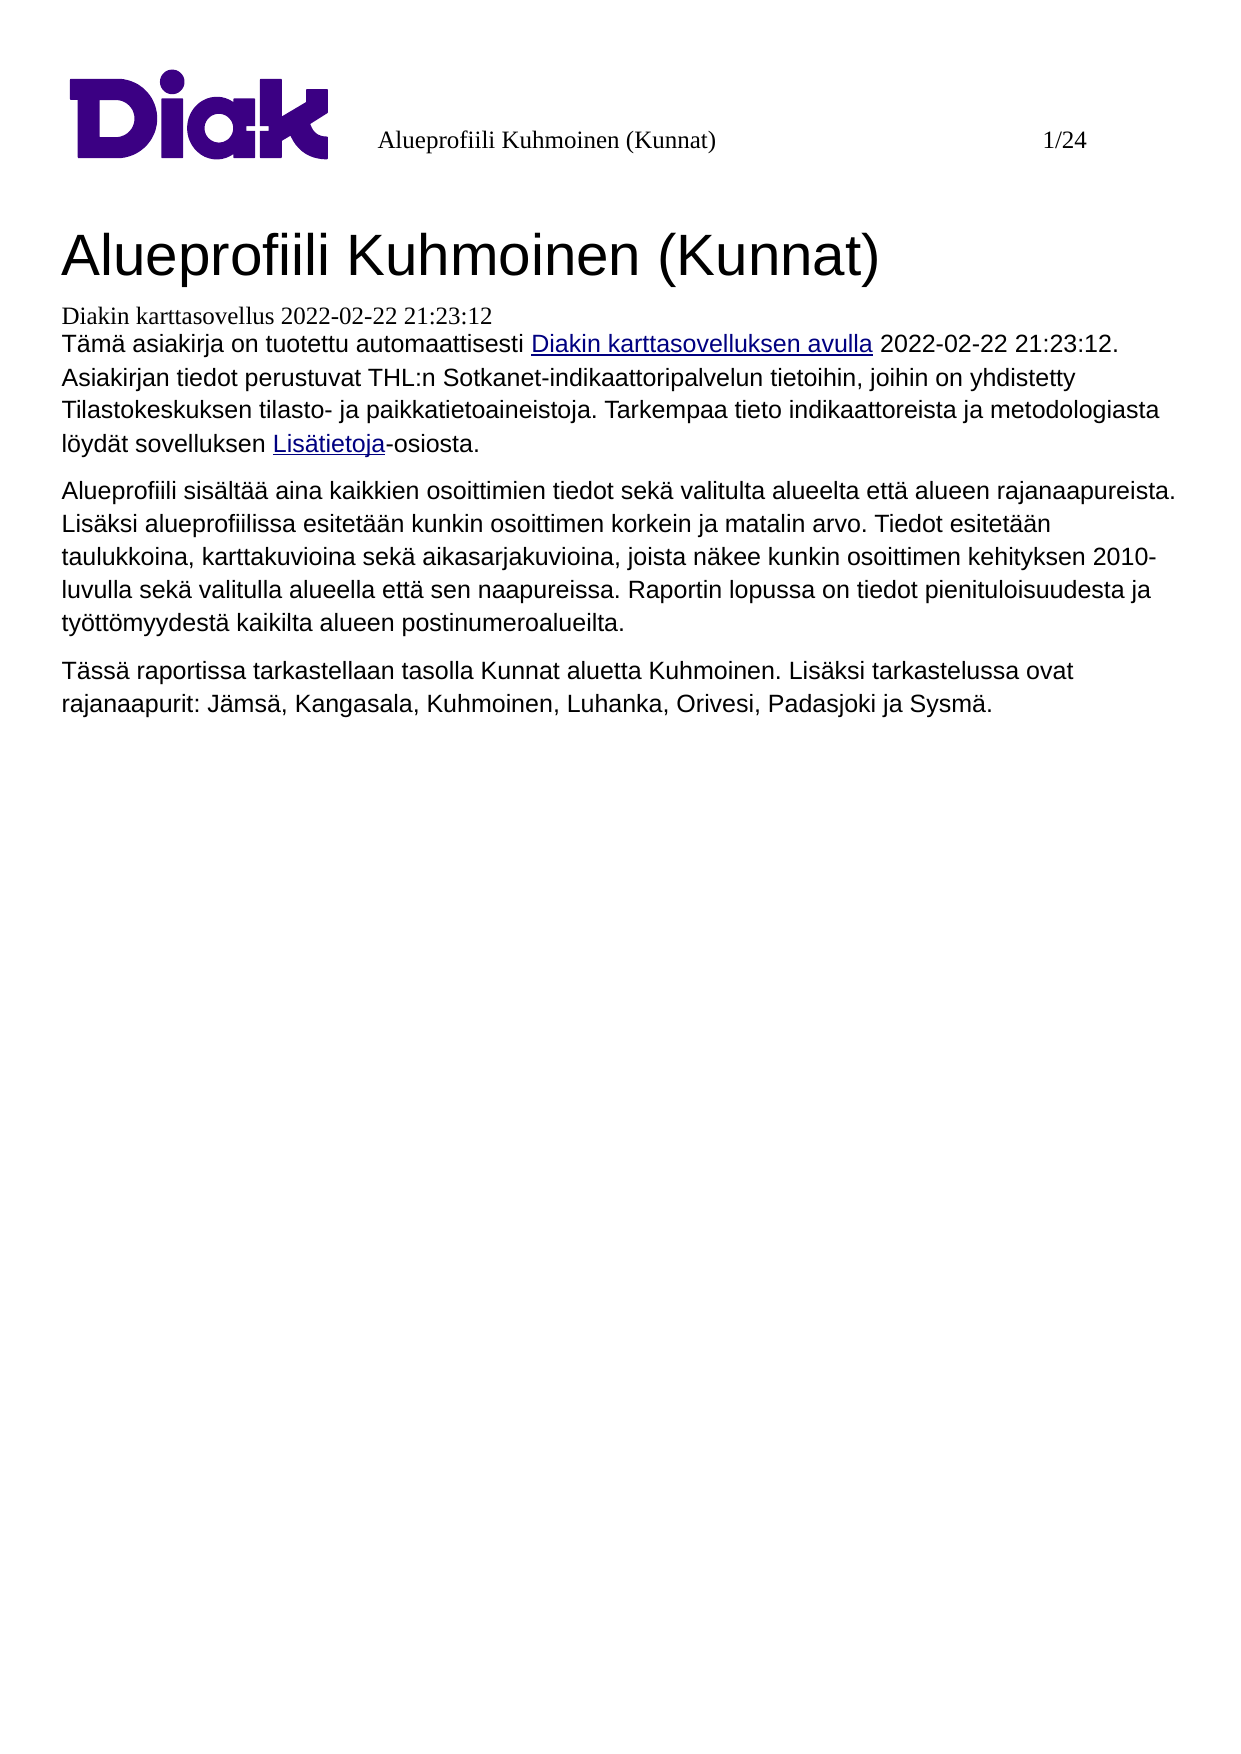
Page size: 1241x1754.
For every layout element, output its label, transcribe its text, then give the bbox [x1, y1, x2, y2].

text Tässä raportissa tarkastellaan tasolla Kunnat aluetta Kuhmoinen. Lisäksi tarkastelussa ovat rajanaapurit: Jämsä, Kangasala, Kuhmoinen, Luhanka, Orivesi, Padasjoki ja Sysmä. [61, 656, 1179, 718]
text Alueprofiili sisältää aina kaikkien osoittimien tiedot sekä valitulta alueelta että alueen rajanaapureista. Lisäksi alueprofiilissa esitetään kunkin osoittimen korkein ja matalin arvo. Tiedot esitetään taulukkoina, karttakuvioina sekä aikasarjakuvioina, joista näkee kunkin osoittimen kehityksen 2010-luvulla sekä valitulla alueella että sen naapureissa. Raportin lopussa on tiedot pienituloisuudesta ja työttömyydestä kaikilta alueen postinumeroalueilta. [61, 476, 1179, 637]
title Alueprofiili Kuhmoinen (Kunnat) [61, 221, 1179, 288]
text Tämä asiakirja on tuotettu automaattisesti Diakin karttasovelluksen avulla 2022-02-22 21:23:12. Asiakirjan tiedot perustuvat THL:n Sotkanet-indikaattoripalvelun tietoihin, joihin on yhdistetty Tilastokeskuksen tilasto- ja paikkatietoaineistoja. Tarkempaa tieto indikaattoreista ja metodologiasta löydät sovelluksen Lisätietoja-osiosta. [61, 329, 1179, 457]
text Diakin karttasovellus 2022-02-22 21:23:12 [61, 301, 1179, 329]
